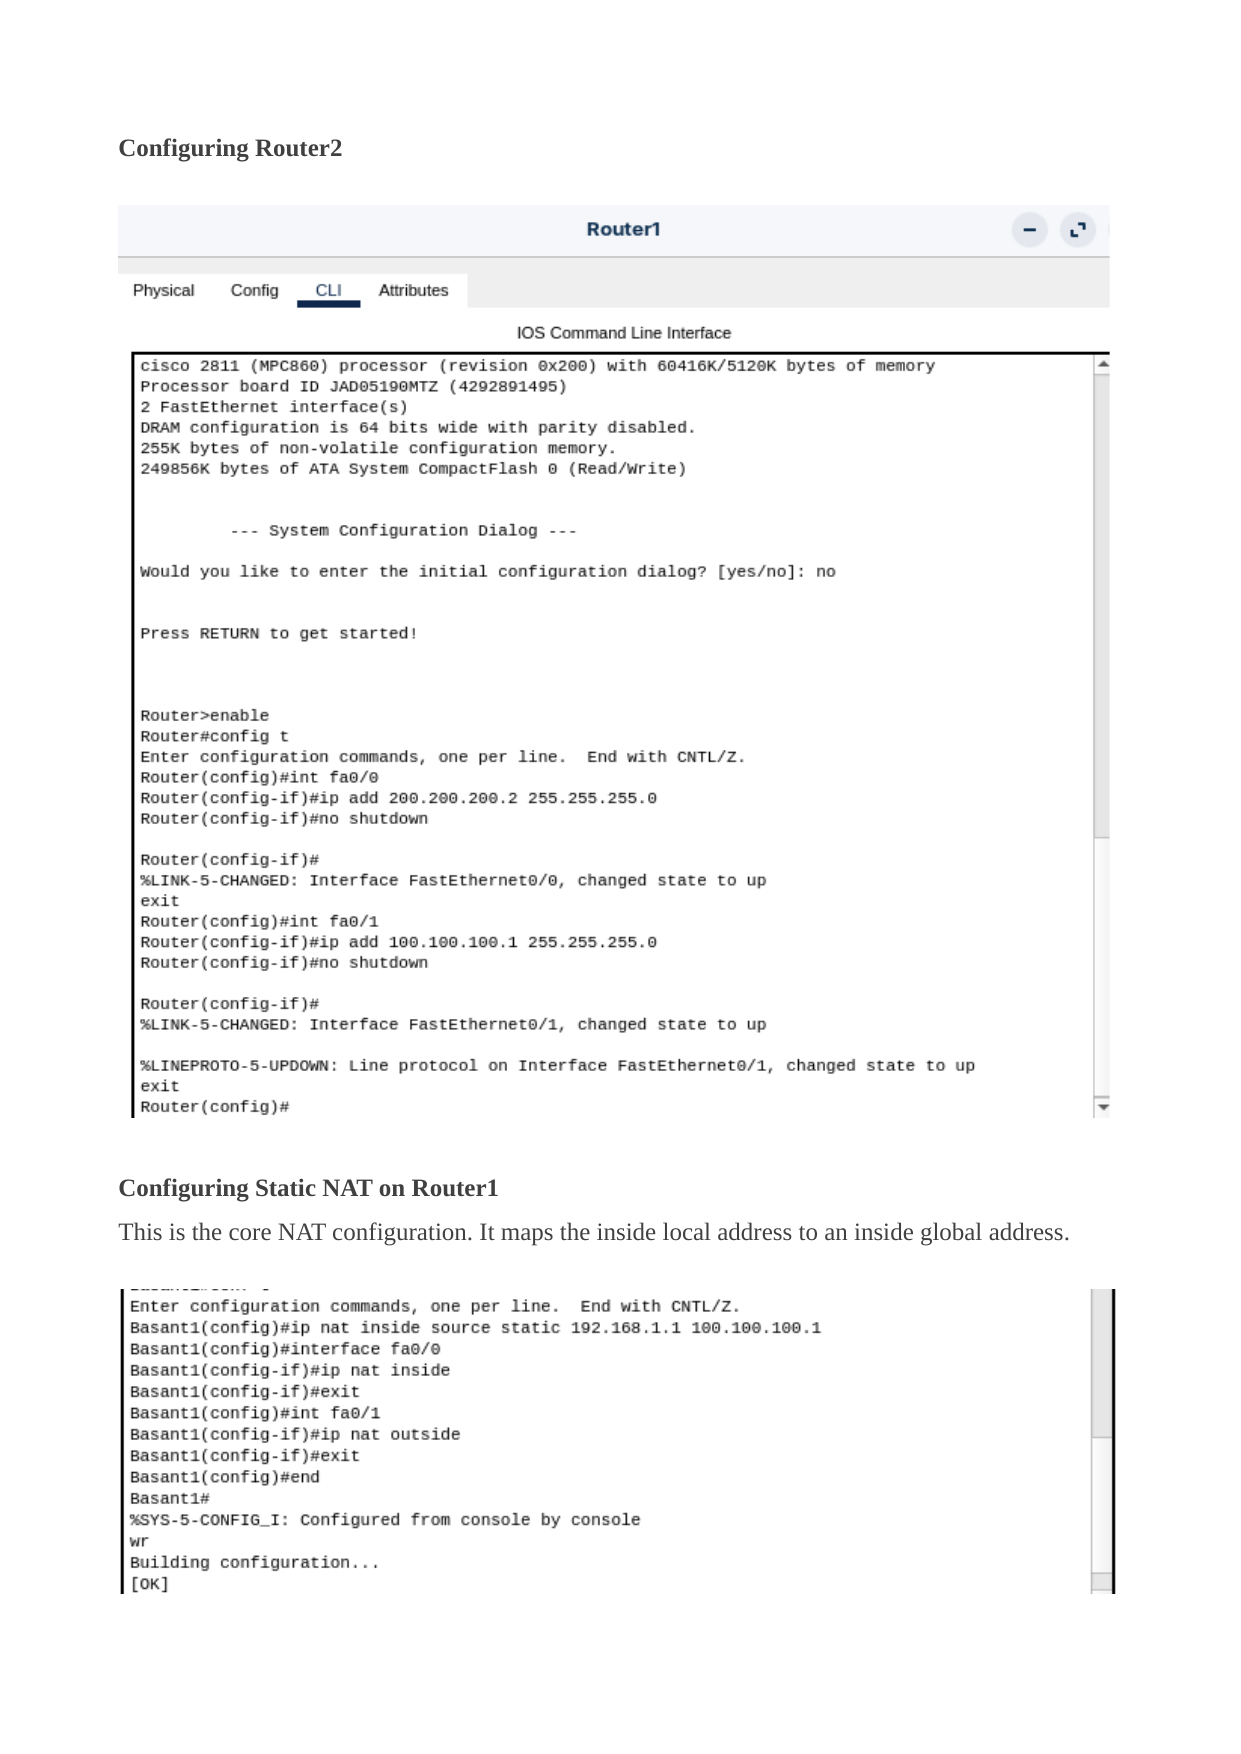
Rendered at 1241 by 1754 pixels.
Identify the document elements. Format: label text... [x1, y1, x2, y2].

text Configuring Router2 [118, 118, 1122, 1118]
picture [118, 205, 1110, 1118]
picture [118, 1289, 1123, 1594]
text Configuring Static NAT on Router1 This is the core NAT configuration. It maps the inside local address to an inside global address. [118, 1158, 1122, 1289]
